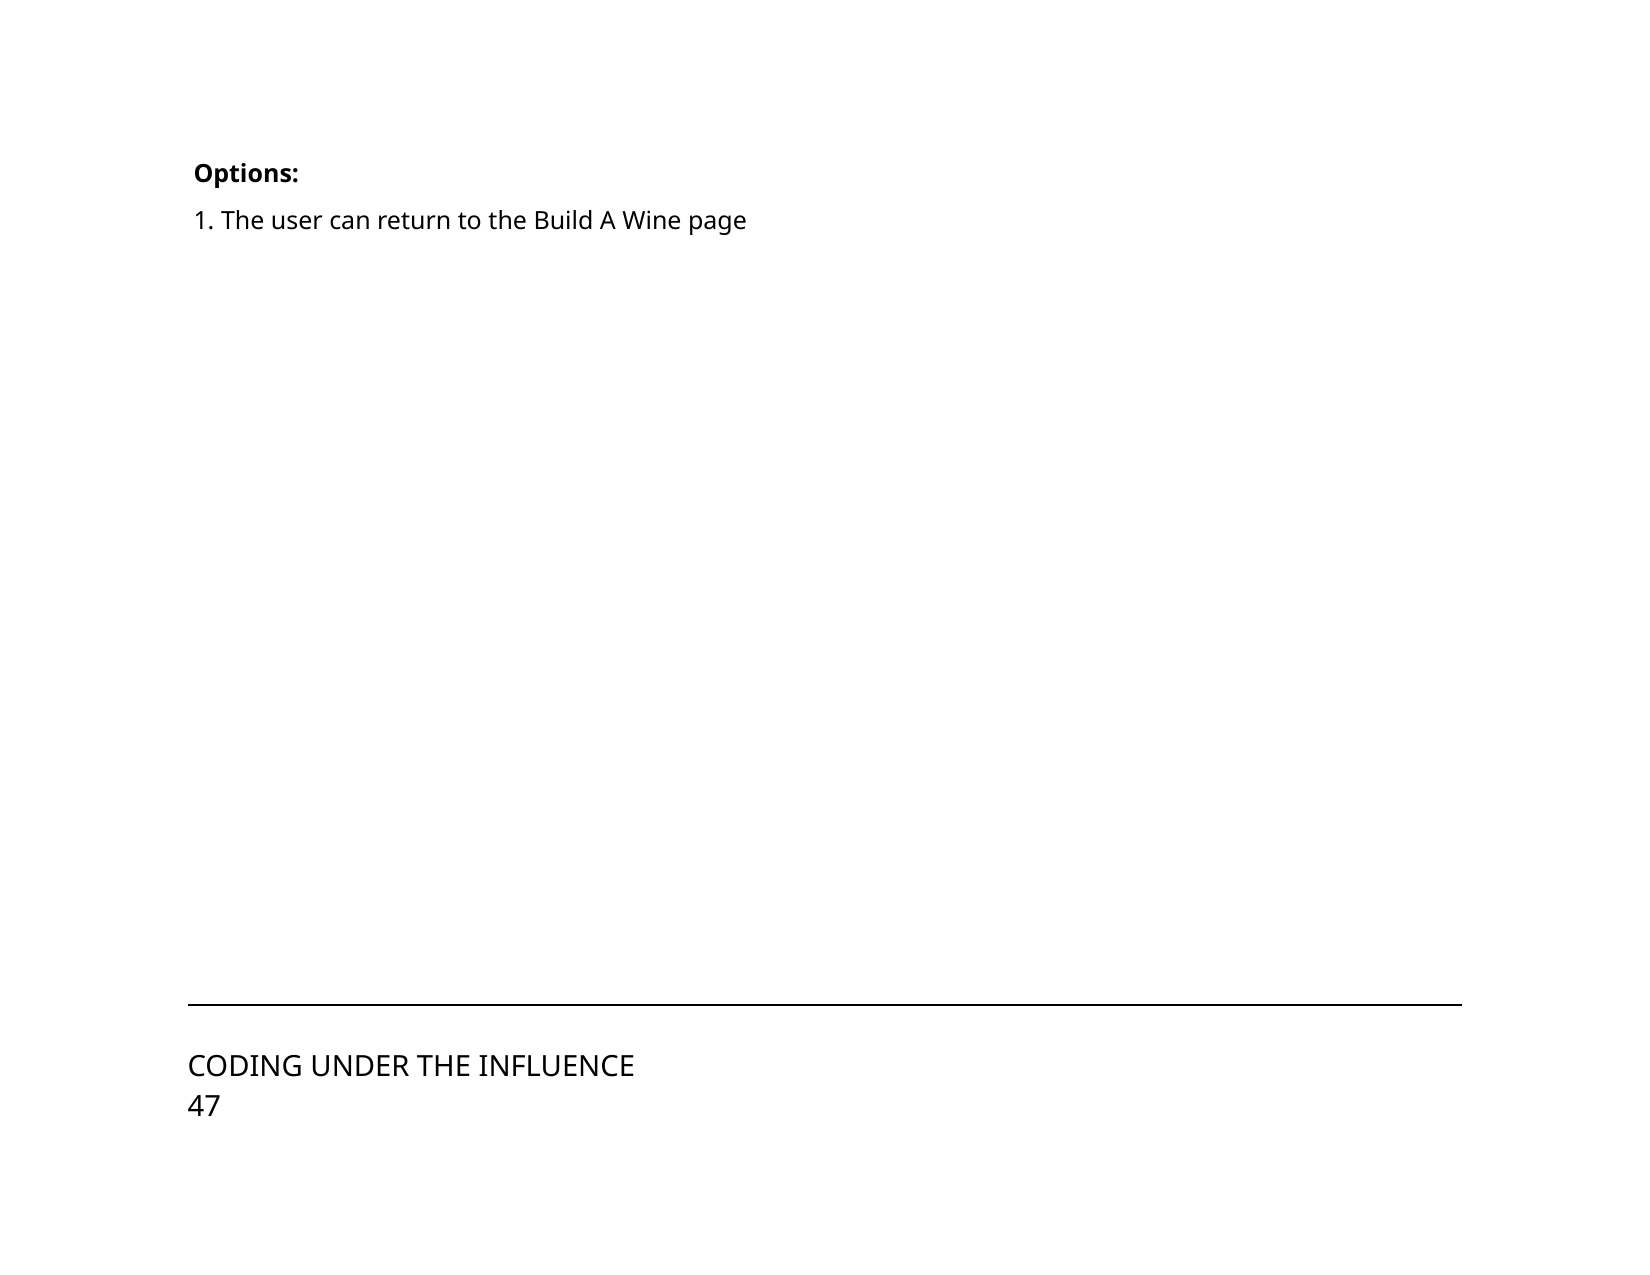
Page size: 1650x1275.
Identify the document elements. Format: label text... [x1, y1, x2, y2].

table_cell Options: 1. The user can return to the Build A Wine page [188, 150, 1462, 254]
